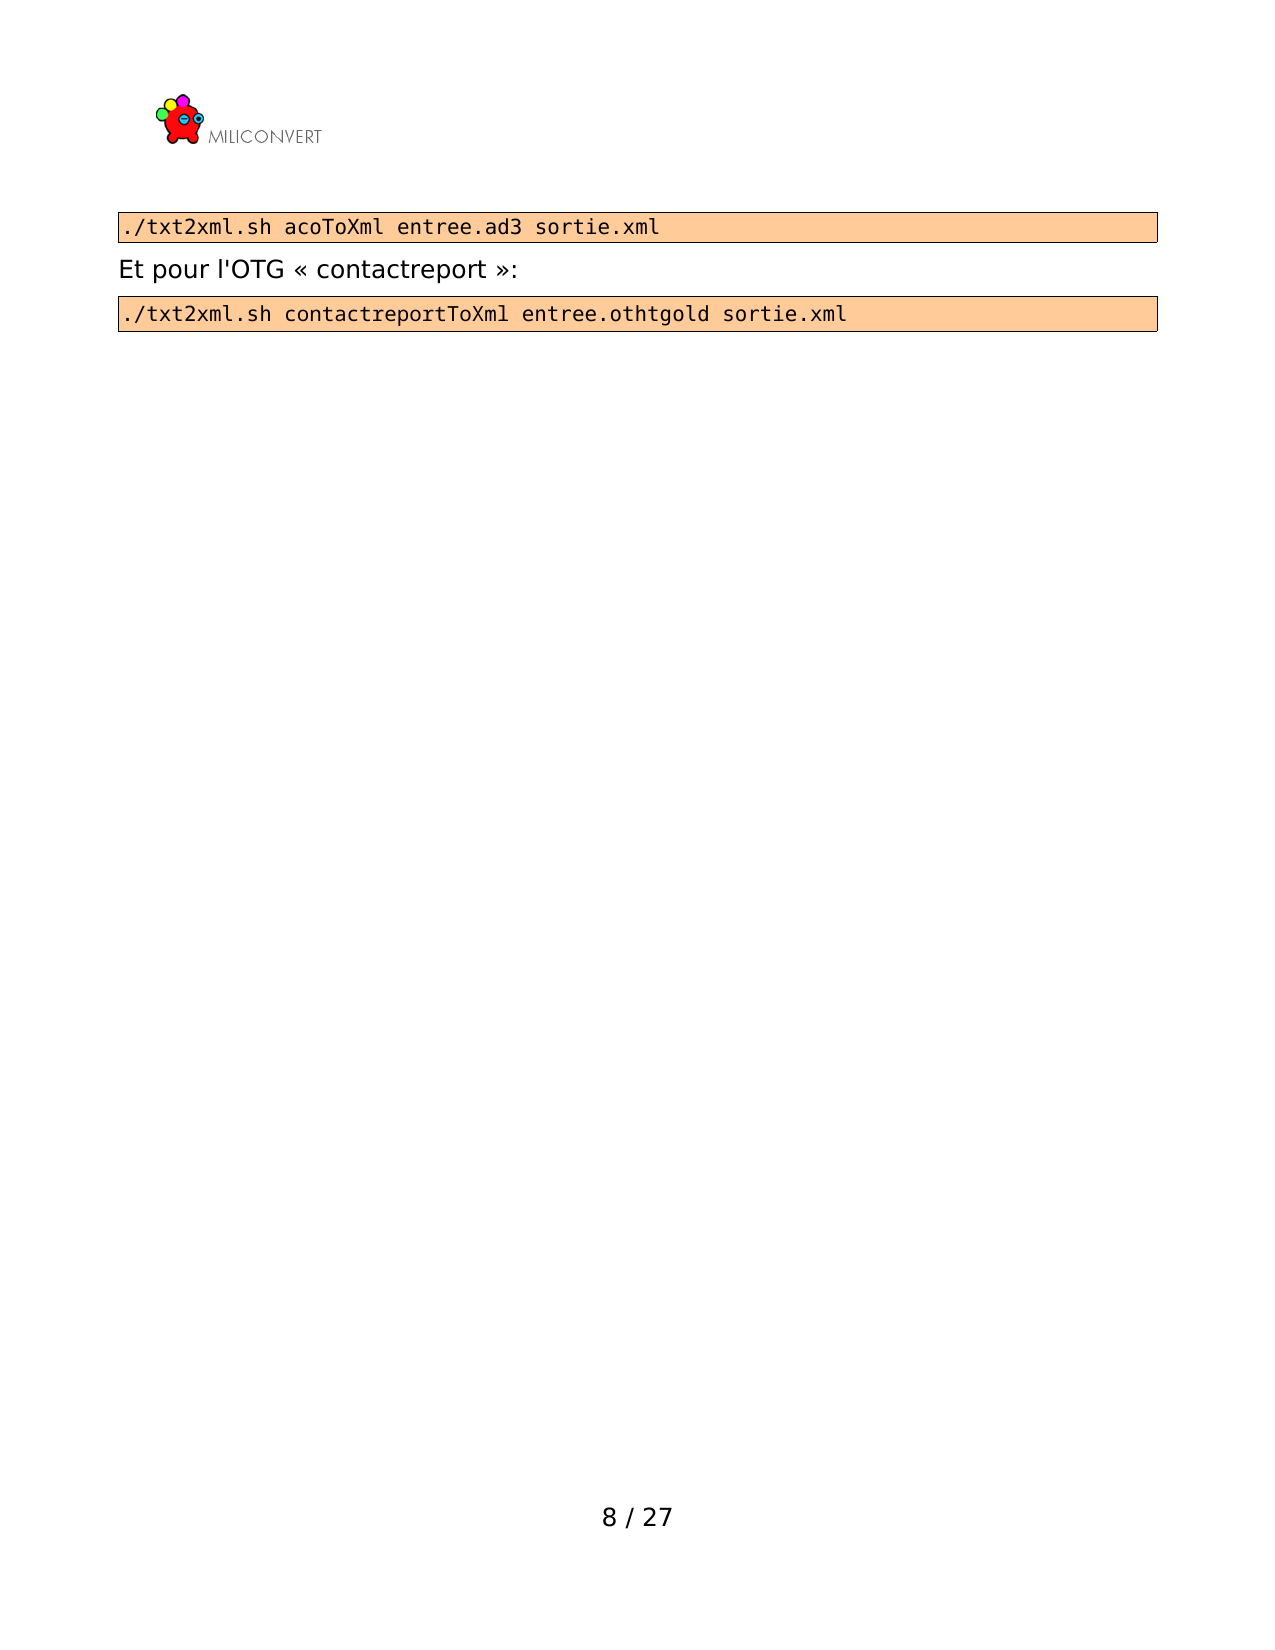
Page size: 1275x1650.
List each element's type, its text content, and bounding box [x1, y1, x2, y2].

picture [132, 69, 354, 176]
text Et pour l'OTG « contactreport »: [118, 255, 1157, 284]
text ./txt2xml.sh acoToXml entree.ad3 sortie.xml [119, 213, 1157, 242]
text ./txt2xml.sh contactreportToXml entree.othtgold sortie.xml [119, 297, 1157, 331]
